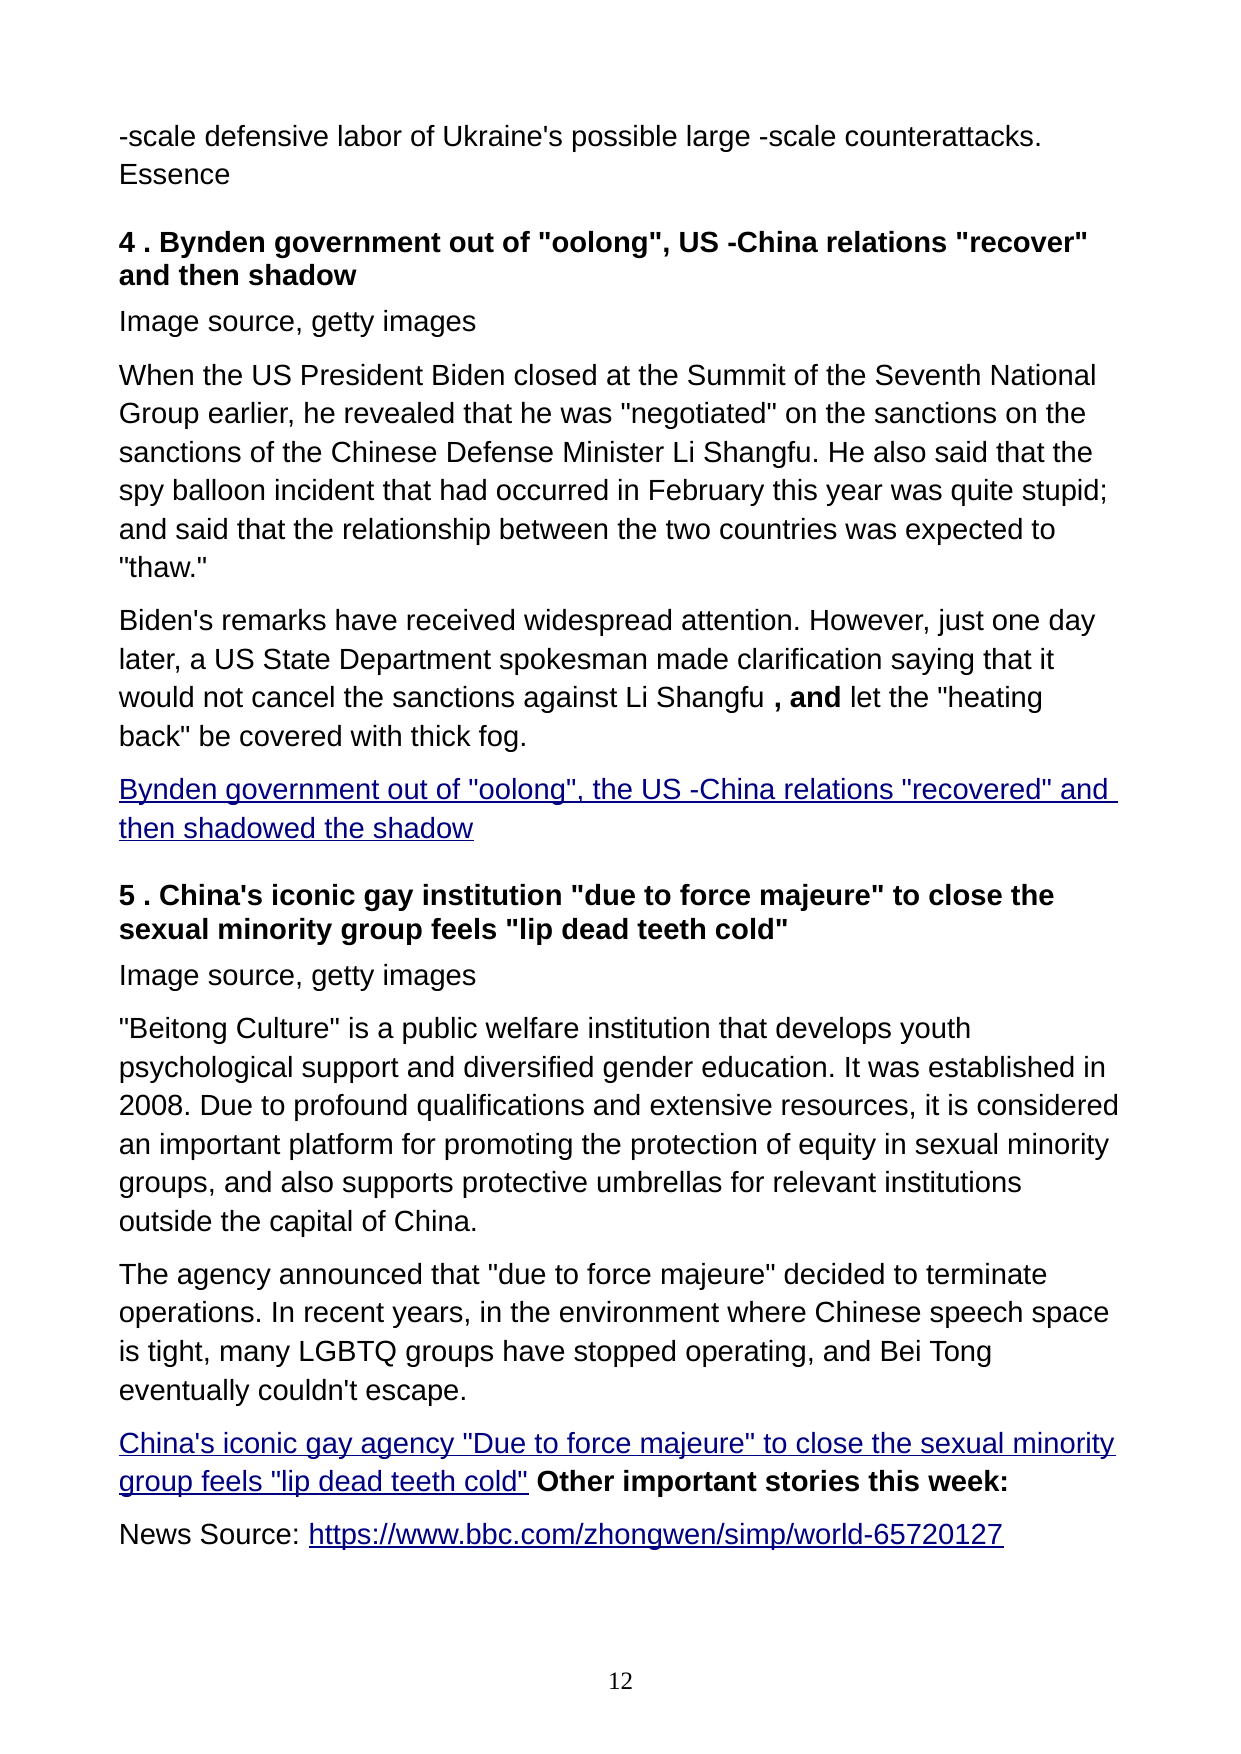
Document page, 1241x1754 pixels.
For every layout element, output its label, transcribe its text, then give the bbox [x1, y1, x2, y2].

text China's iconic gay agency "Due to force majeure" to close the sexual minority group feels "lip dead teeth cold" Other important stories this week: [118, 1426, 1122, 1498]
text Image source, getty images [118, 304, 1122, 338]
text Image source, getty images [118, 958, 1122, 991]
text Biden's remarks have received widespread attention. However, just one day later, a US State Department spokesman made clarification saying that it would not cancel the sanctions against Li Shangfu , and let the "heating back" be covered with thick fog. [118, 603, 1122, 752]
text -scale defensive labor of Ukraine's possible large -scale counterattacks. Essence [118, 118, 1122, 191]
text News Source: https://www.bbc.com/zhongwen/simp/world-65720127 [118, 1517, 1122, 1551]
text When the US President Biden closed at the Summit of the Seventh National Group earlier, he revealed that he was "negotiated" on the sanctions on the sanctions of the Chinese Defense Minister Li Shangfu. He also said that the spy balloon incident that had occurred in February this year was quite stupid; and said that the relationship between the two countries was expected to "thaw." [118, 357, 1122, 584]
text "Beitong Culture" is a public welfare institution that develops youth psychological support and diversified gender education. It was established in 2008. Due to profound qualifications and extensive resources, it is considered an important platform for promoting the protection of equity in sexual minority groups, and also supports protective umbrellas for relevant institutions outside the capital of China. [118, 1011, 1122, 1237]
text Bynden government out of "oolong", the US -China relations "recovered" and then shadowed the shadow [118, 772, 1122, 844]
subtitle 4 . Bynden government out of "oolong", US -China relations "recover" and then shadow [118, 225, 1122, 292]
text The agency announced that "due to force majeure" decided to terminate operations. In recent years, in the environment where Chinese speech space is tight, many LGBTQ groups have stopped operating, and Bei Tong eventually couldn't escape. [118, 1257, 1122, 1406]
subtitle 5 . China's iconic gay institution "due to force majeure" to close the sexual minority group feels "lip dead teeth cold" [118, 878, 1122, 945]
